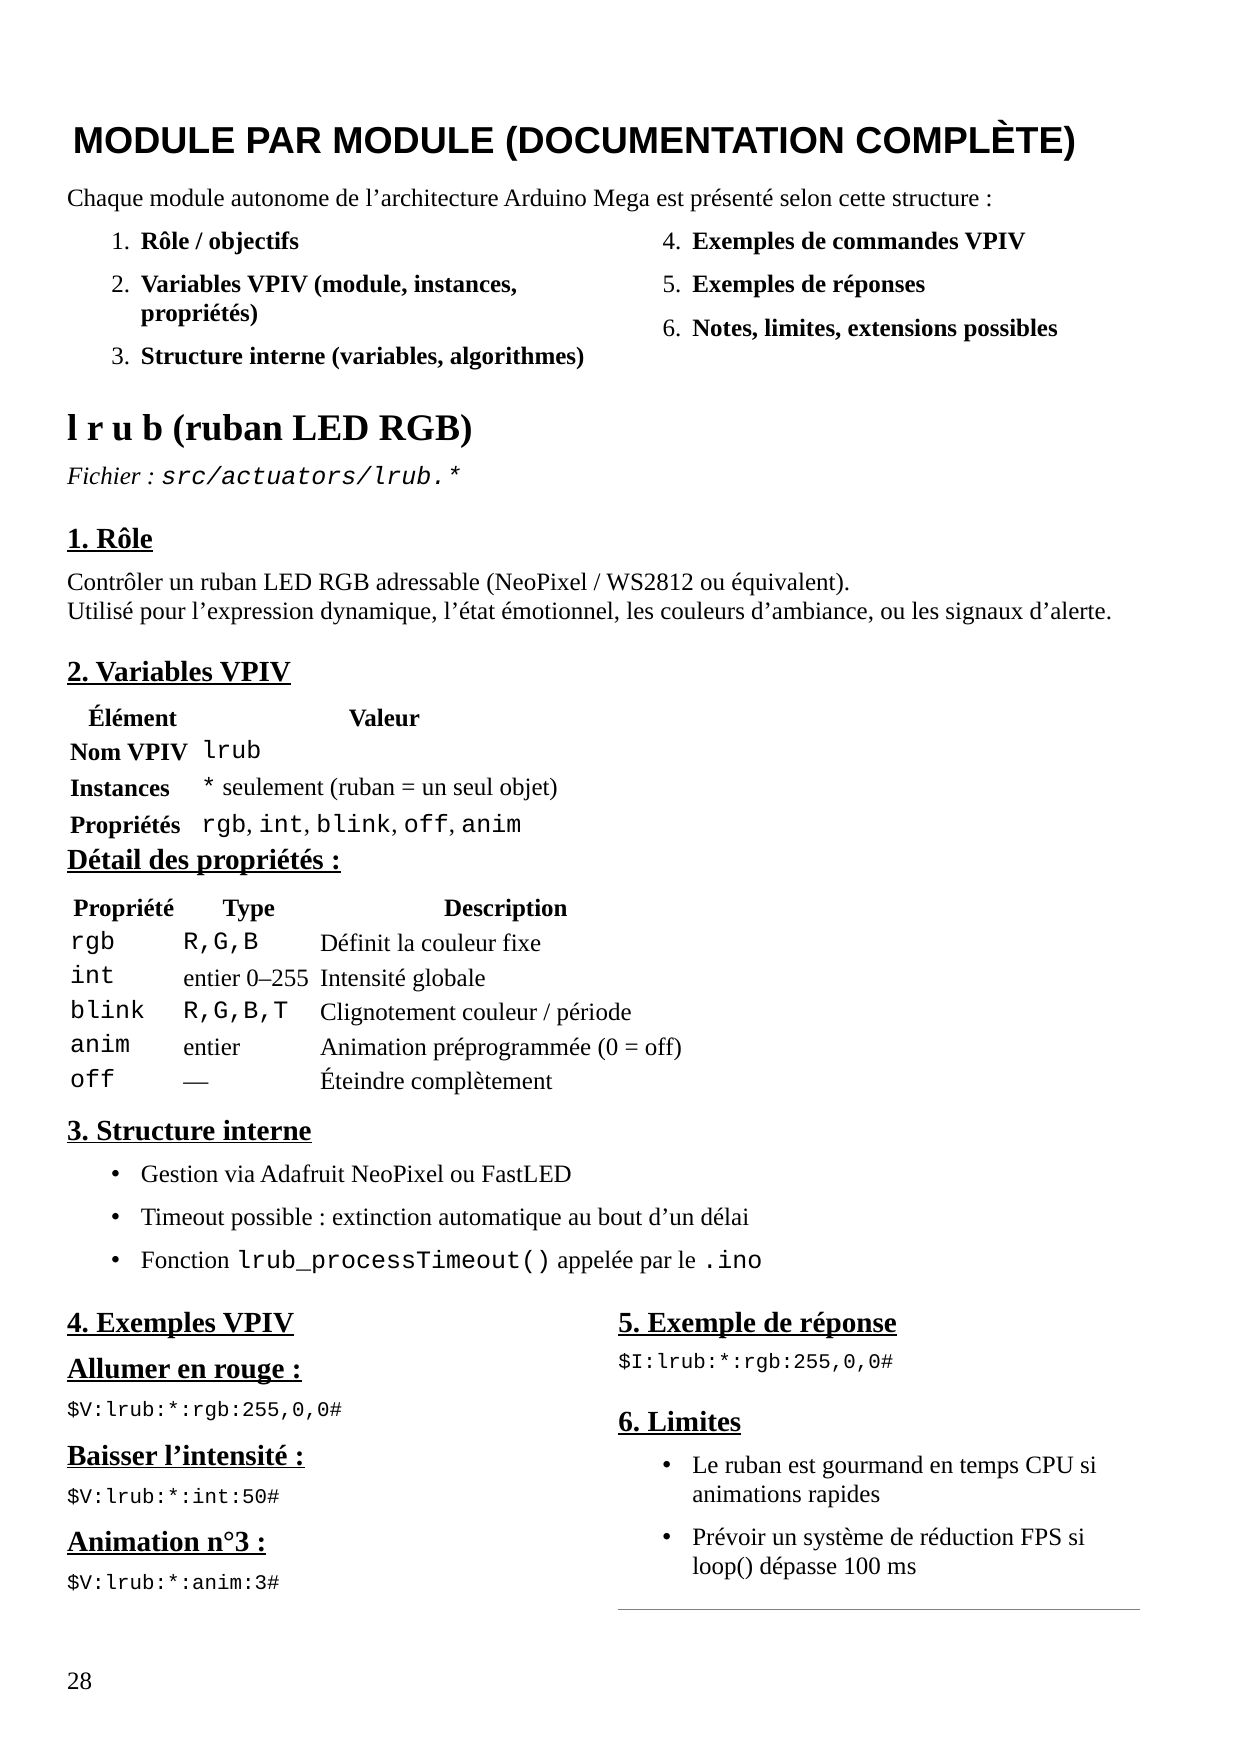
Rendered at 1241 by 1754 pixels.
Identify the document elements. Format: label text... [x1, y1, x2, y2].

subtitle 1. Rôle [67, 521, 1140, 555]
text $V:lrub:*:rgb:255,0,0# [67, 1399, 589, 1423]
table_cell R,G,B [180, 925, 317, 960]
table_cell lrub [198, 735, 570, 769]
table_cell rgb [67, 925, 180, 960]
table_cell Clignotement couleur / période [317, 994, 694, 1029]
list Exemples de commandes VPIV [662, 226, 1140, 255]
subtitle Baisser l’intensité : [67, 1438, 589, 1471]
table_cell rgb, int, blink, off, anim [198, 806, 570, 842]
subtitle 5. Exemple de réponse [618, 1305, 1140, 1339]
list Prévoir un système de réduction FPS si loop() dépasse 100 ms [662, 1522, 1140, 1580]
table_cell Instances [67, 769, 198, 806]
table_cell Éteindre complètement [317, 1064, 694, 1098]
subtitle Animation n°3 : [67, 1524, 589, 1558]
text Chaque module autonome de l’architecture Arduino Mega est présenté selon cette structure : [67, 183, 1140, 211]
table_cell Définit la couleur fixe [317, 925, 694, 960]
list Notes, limites, extensions possibles [662, 313, 1140, 341]
table_cell blink [67, 994, 180, 1029]
table_cell Nom VPIV [67, 735, 198, 769]
table_header Élément [67, 700, 198, 734]
table_cell * seulement (ruban = un seul objet) [198, 769, 570, 806]
list Le ruban est gourmand en temps CPU si animations rapides [662, 1450, 1140, 1508]
text $V:lrub:*:anim:3# [67, 1572, 589, 1596]
table_cell Intensité globale [317, 960, 694, 994]
table_cell Animation préprogrammée (0 = off) [317, 1029, 694, 1063]
text Contrôler un ruban LED RGB adressable (NeoPixel / WS2812 ou équivalent). Utilisé pour l’expression dynamique, l’état émotionnel, les couleurs d’ambiance, ou les signaux d’alerte. [67, 567, 1140, 625]
list Timeout possible : extinction automatique au bout d’un délai [111, 1202, 1140, 1231]
subtitle Allumer en rouge : [67, 1351, 589, 1385]
table_header Type [180, 891, 317, 925]
text $V:lrub:*:int:50# [67, 1486, 589, 1509]
subtitle 3. Structure interne [67, 1113, 1140, 1146]
list Exemples de réponses [662, 269, 1140, 298]
subtitle Détail des propriétés : [67, 842, 1140, 876]
table_cell — [180, 1064, 317, 1098]
list Fonction lrub_processTimeout() appelée par le .ino [111, 1245, 1140, 1276]
table_cell entier [180, 1029, 317, 1063]
table_header Propriété [67, 891, 180, 925]
table_cell Propriétés [67, 806, 198, 842]
subtitle 6. Limites [618, 1404, 1140, 1438]
table_cell entier 0–255 [180, 960, 317, 994]
table_cell int [67, 960, 180, 994]
table_cell off [67, 1064, 180, 1098]
subtitle 2. Variables VPIV [67, 654, 1140, 687]
text $I:lrub:*:rgb:255,0,0# [618, 1351, 1140, 1375]
text Fichier : src/actuators/lrub.* [67, 461, 1140, 492]
table_cell anim [67, 1029, 180, 1063]
list Variables VPIV (module, instances, propriétés) [111, 269, 589, 327]
table_header Valeur [198, 700, 570, 734]
list Structure interne (variables, algorithmes) [111, 341, 589, 370]
list Gestion via Adafruit NeoPixel ou FastLED [111, 1159, 1140, 1187]
list Rôle / objectifs [111, 226, 589, 255]
table_header Description [317, 891, 694, 925]
subtitle MODULE PAR MODULE (DOCUMENTATION COMPLÈTE) [73, 118, 1140, 162]
subtitle l r u b (ruban LED RGB) [67, 406, 1140, 449]
table_cell R,G,B,T [180, 994, 317, 1029]
subtitle 4. Exemples VPIV [67, 1305, 589, 1339]
